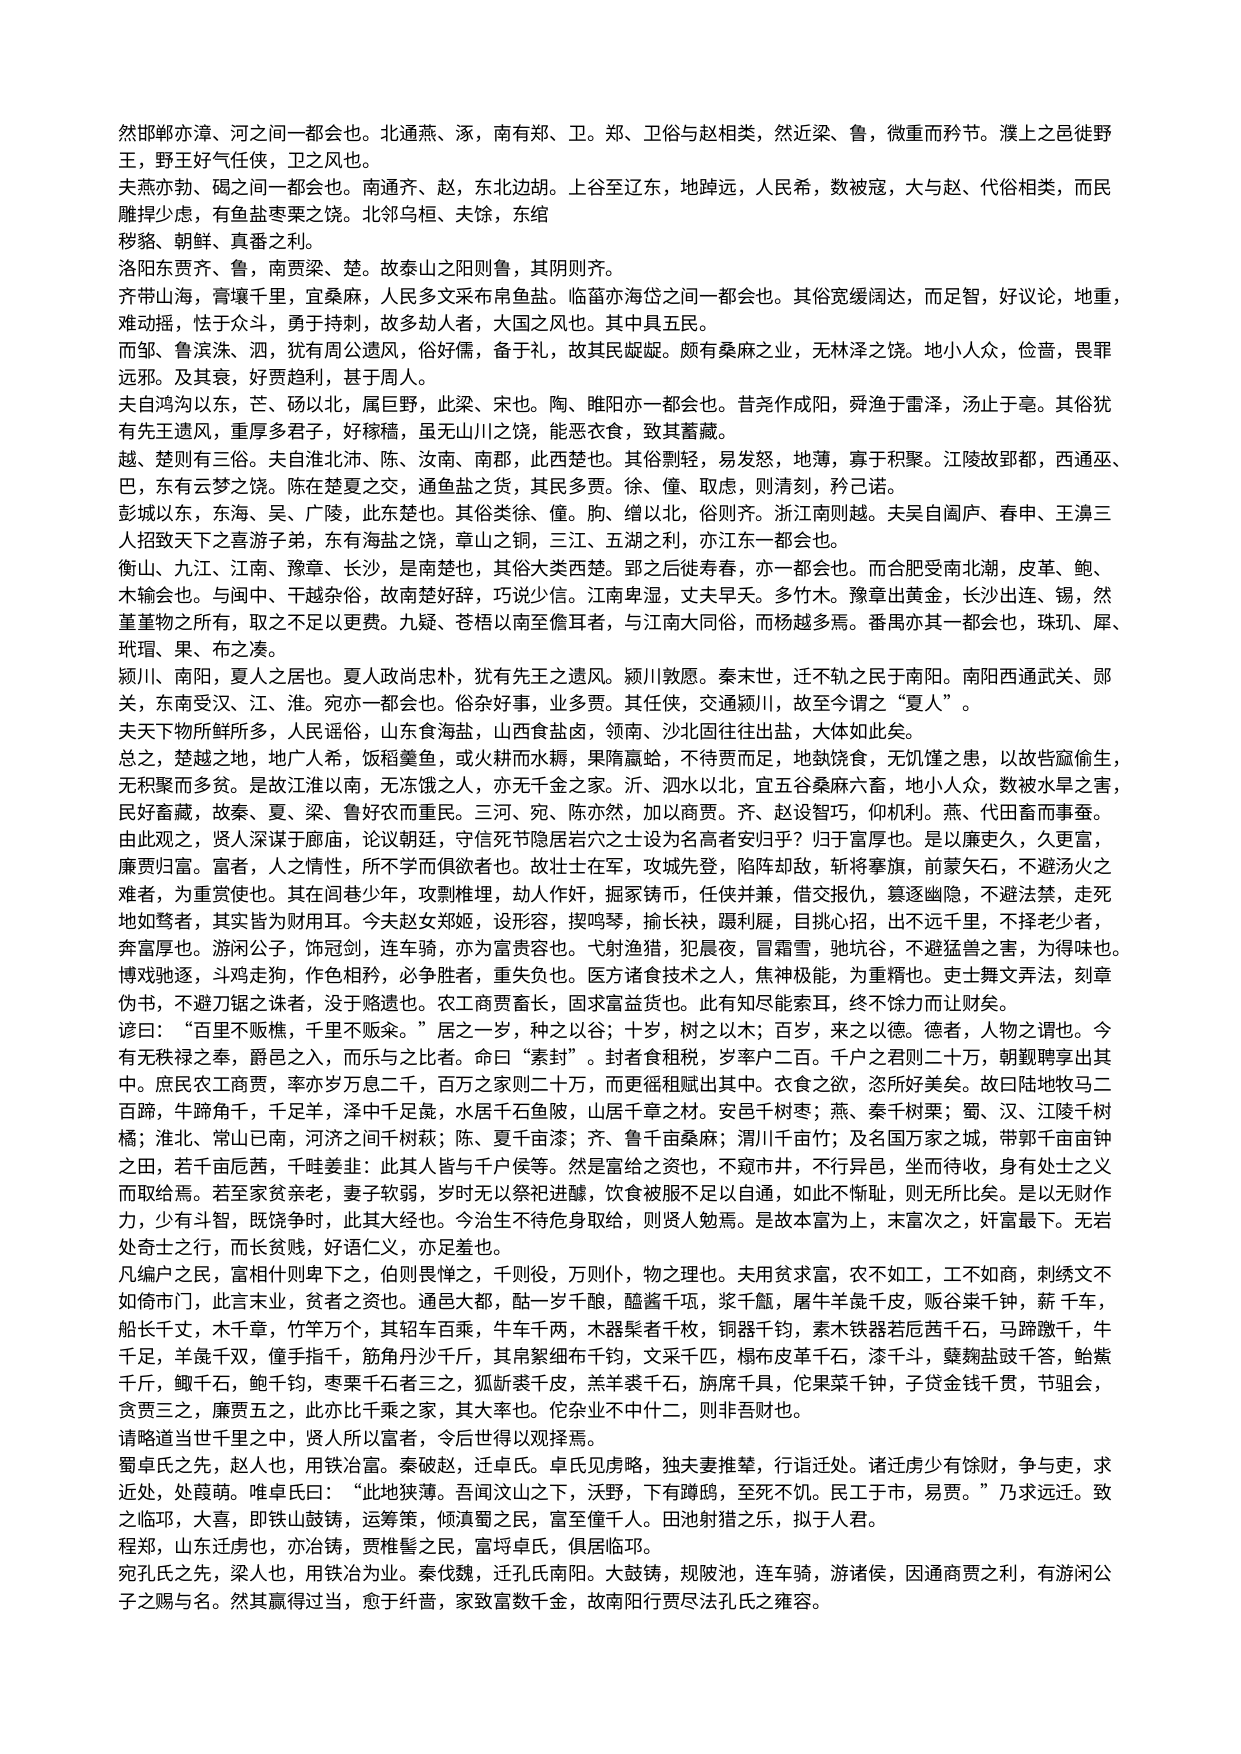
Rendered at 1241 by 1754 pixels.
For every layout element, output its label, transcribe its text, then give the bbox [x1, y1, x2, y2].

text 衡山、九江、江南、豫章、长沙，是南楚也，其俗大类西楚。郢之后徙寿春，亦一都会也。而合肥受南北潮，皮革、鲍、木输会也。与闽中、干越杂俗，故南楚好辞，巧说少信。江南卑湿，丈夫早夭。多竹木。豫章出黄金，长沙出连、锡，然堇堇物之所有，取之不足以更费。九疑、苍梧以南至儋耳者，与江南大同俗，而杨越多焉。番禺亦其一都会也，珠玑、犀、玳瑁、果、布之凑。 [118, 553, 1122, 662]
text 齐带山海，膏壤千里，宜桑麻，人民多文采布帛鱼盐。临菑亦海岱之间一都会也。其俗宽缓阔达，而足智，好议论，地重，难动摇，怯于众斗，勇于持刺，故多劫人者，大国之风也。其中具五民。 [118, 281, 1122, 336]
text 总之，楚越之地，地广人希，饭稻羹鱼，或火耕而水耨，果隋蠃蛤，不待贾而足，地埶饶食，无饥馑之患，以故呰窳偷生，无积聚而多贫。是故江淮以南，无冻饿之人，亦无千金之家。沂、泗水以北，宜五谷桑麻六畜，地小人众，数被水旱之害，民好畜藏，故秦、夏、梁、鲁好农而重民。三河、宛、陈亦然，加以商贾。齐、赵设智巧，仰机利。燕、代田畜而事蚕。 [118, 743, 1122, 825]
text 彭城以东，东海、吴、广陵，此东楚也。其俗类徐、僮。朐、缯以北，俗则齐。浙江南则越。夫吴自阖庐、春申、王濞三人招致天下之喜游子弟，东有海盐之饶，章山之铜，三江、五湖之利，亦江东一都会也。 [118, 499, 1122, 553]
text 蜀卓氏之先，赵人也，用铁冶富。秦破赵，迁卓氏。卓氏见虏略，独夫妻推辇，行诣迁处。诸迁虏少有馀财，争与吏，求近处，处葭萌。唯卓氏曰：“此地狭薄。吾闻汶山之下，沃野，下有蹲鸱，至死不饥。民工于市，易贾。”乃求远迁。致之临邛，大喜，即铁山鼓铸，运筹策，倾滇蜀之民，富至僮千人。田池射猎之乐，拟于人君。 [118, 1450, 1122, 1532]
text 谚曰：“百里不贩樵，千里不贩籴。”居之一岁，种之以谷；十岁，树之以木；百岁，来之以德。德者，人物之谓也。今有无秩禄之奉，爵邑之入，而乐与之比者。命曰“素封”。封者食租税，岁率户二百。千户之君则二十万，朝觐聘享出其中。庶民农工商贾，率亦岁万息二千，百万之家则二十万，而更徭租赋出其中。衣食之欲，恣所好美矣。故曰陆地牧马二百蹄，牛蹄角千，千足羊，泽中千足彘，水居千石鱼陂，山居千章之材。安邑千树枣；燕、秦千树栗；蜀、汉、江陵千树橘；淮北、常山已南，河济之间千树萩；陈、夏千亩漆；齐、鲁千亩桑麻；渭川千亩竹；及名国万家之城，带郭千亩亩钟之田，若千亩卮茜，千畦姜韭：此其人皆与千户侯等。然是富给之资也，不窥市井，不行异邑，坐而待收，身有处士之义而取给焉。若至家贫亲老，妻子软弱，岁时无以祭祀进醵，饮食被服不足以自通，如此不惭耻，则无所比矣。是以无财作力，少有斗智，既饶争时，此其大经也。今治生不待危身取给，则贤人勉焉。是故本富为上，末富次之，奸富最下。无岩处奇士之行，而长贫贱，好语仁义，亦足羞也。 [118, 1015, 1122, 1260]
text 请略道当世千里之中，贤人所以富者，令后世得以观择焉。 [118, 1423, 1122, 1450]
text 宛孔氏之先，梁人也，用铁冶为业。秦伐魏，迁孔氏南阳。大鼓铸，规陂池，连车骑，游诸侯，因通商贾之利，有游闲公子之赐与名。然其赢得过当，愈于纤啬，家致富数千金，故南阳行贾尽法孔氏之雍容。 [118, 1559, 1122, 1613]
text 由此观之，贤人深谋于廊庙，论议朝廷，守信死节隐居岩穴之士设为名高者安归乎？归于富厚也。是以廉吏久，久更富，廉贾归富。富者，人之情性，所不学而俱欲者也。故壮士在军，攻城先登，陷阵却敌，斩将搴旗，前蒙矢石，不避汤火之难者，为重赏使也。其在闾巷少年，攻剽椎埋，劫人作奸，掘冢铸币，任侠并兼，借交报仇，篡逐幽隐，不避法禁，走死地如骛者，其实皆为财用耳。今夫赵女郑姬，设形容，揳鸣琴，揄长袂，蹑利屣，目挑心招，出不远千里，不择老少者，奔富厚也。游闲公子，饰冠剑，连车骑，亦为富贵容也。弋射渔猎，犯晨夜，冒霜雪，驰坑谷，不避猛兽之害，为得味也。博戏驰逐，斗鸡走狗，作色相矜，必争胜者，重失负也。医方诸食技术之人，焦神极能，为重糈也。吏士舞文弄法，刻章伪书，不避刀锯之诛者，没于赂遗也。农工商贾畜长，固求富益货也。此有知尽能索耳，终不馀力而让财矣。 [118, 825, 1122, 1015]
text 然邯郸亦漳、河之间一都会也。北通燕、涿，南有郑、卫。郑、卫俗与赵相类，然近梁、鲁，微重而矜节。濮上之邑徙野王，野王好气任侠，卫之风也。 [118, 118, 1122, 172]
text 颍川、南阳，夏人之居也。夏人政尚忠朴，犹有先王之遗风。颍川敦愿。秦末世，迁不轨之民于南阳。南阳西通武关、郧关，东南受汉、江、淮。宛亦一都会也。俗杂好事，业多贾。其任侠，交通颍川，故至今谓之“夏人”。 [118, 662, 1122, 716]
text 夫天下物所鲜所多，人民谣俗，山东食海盐，山西食盐卤，领南、沙北固往往出盐，大体如此矣。 [118, 716, 1122, 743]
text 而邹、鲁滨洙、泗，犹有周公遗风，俗好儒，备于礼，故其民龊龊。颇有桑麻之业，无林泽之饶。地小人众，俭啬，畏罪远邪。及其衰，好贾趋利，甚于周人。 [118, 336, 1122, 390]
text 凡编户之民，富相什则卑下之，伯则畏惮之，千则役，万则仆，物之理也。夫用贫求富，农不如工，工不如商，刺绣文不如倚市门，此言末业，贫者之资也。通邑大都，酤一岁千酿，醯酱千瓨，浆千甔，屠牛羊彘千皮，贩谷粜千钟，薪 千车，船长千丈，木千章，竹竿万个，其轺车百乘，牛车千两，木器髤者千枚，铜器千钧，素木铁器若卮茜千石，马蹄躈千，牛千足，羊彘千双，僮手指千，筋角丹沙千斤，其帛絮细布千钧，文采千匹，榻布皮革千石，漆千斗，糵麹盐豉千答，鲐鮆千斤，鲰千石，鲍千钧，枣栗千石者三之，狐龂裘千皮，羔羊裘千石，旃席千具，佗果菜千钟，子贷金钱千贯，节驵会，贪贾三之，廉贾五之，此亦比千乘之家，其大率也。佗杂业不中什二，则非吾财也。 [118, 1260, 1122, 1423]
text 程郑，山东迁虏也，亦冶铸，贾椎髻之民，富埒卓氏，俱居临邛。 [118, 1532, 1122, 1559]
text 秽貉、朝鲜、真番之利。 [118, 227, 1122, 254]
text 洛阳东贾齐、鲁，南贾梁、楚。故泰山之阳则鲁，其阴则齐。 [118, 254, 1122, 281]
text 越、楚则有三俗。夫自淮北沛、陈、汝南、南郡，此西楚也。其俗剽轻，易发怒，地薄，寡于积聚。江陵故郢都，西通巫、巴，东有云梦之饶。陈在楚夏之交，通鱼盐之货，其民多贾。徐、僮、取虑，则清刻，矜己诺。 [118, 444, 1122, 499]
text 夫燕亦勃、碣之间一都会也。南通齐、赵，东北边胡。上谷至辽东，地踔远，人民希，数被寇，大与赵、代俗相类，而民雕捍少虑，有鱼盐枣栗之饶。北邻乌桓、夫馀，东绾 [118, 172, 1122, 227]
text 夫自鸿沟以东，芒、砀以北，属巨野，此梁、宋也。陶、睢阳亦一都会也。昔尧作成阳，舜渔于雷泽，汤止于亳。其俗犹有先王遗风，重厚多君子，好稼穑，虽无山川之饶，能恶衣食，致其蓄藏。 [118, 390, 1122, 444]
